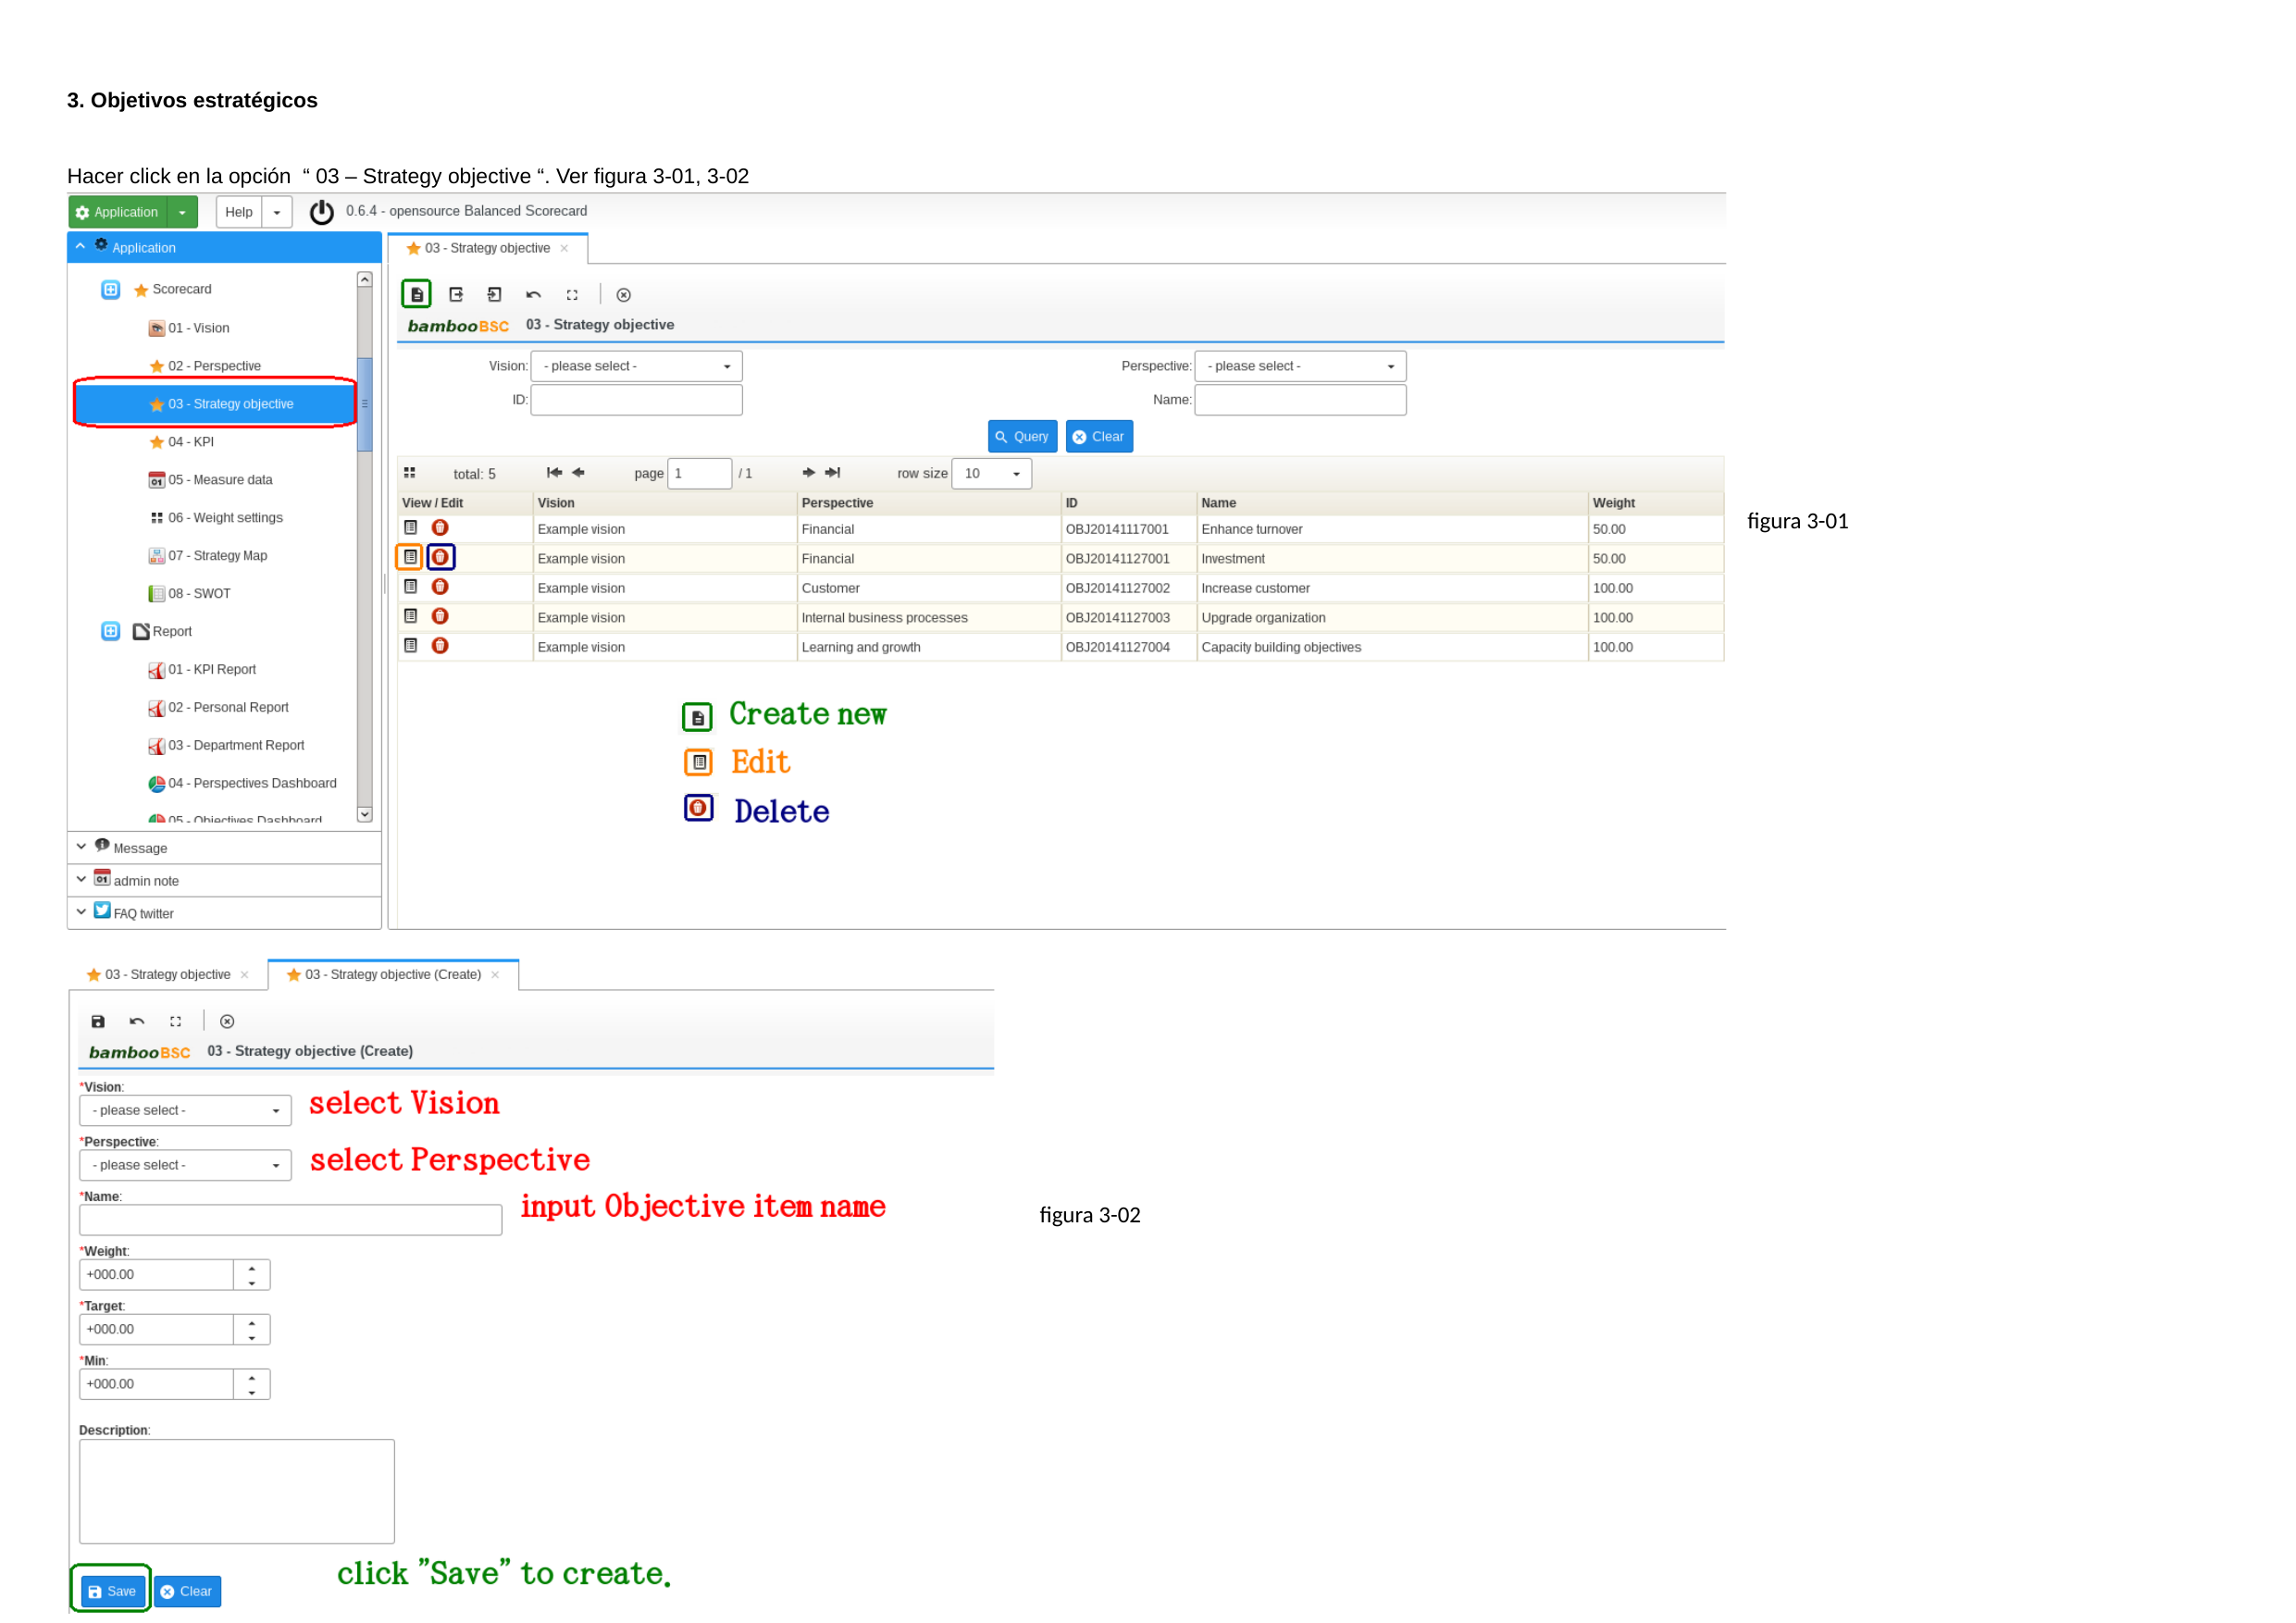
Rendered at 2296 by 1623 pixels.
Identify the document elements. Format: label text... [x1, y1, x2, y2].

text figura 3-01 [1727, 505, 2226, 540]
text Hacer click en la opción “ 03 – Strategy objective “. Ver figura 3-01, 3-02 [67, 158, 2226, 193]
subtitle 3. Objetivos estratégicos [67, 82, 2226, 118]
picture [67, 192, 1727, 930]
text figura 3-02 [998, 1199, 2226, 1234]
picture [67, 956, 998, 1614]
